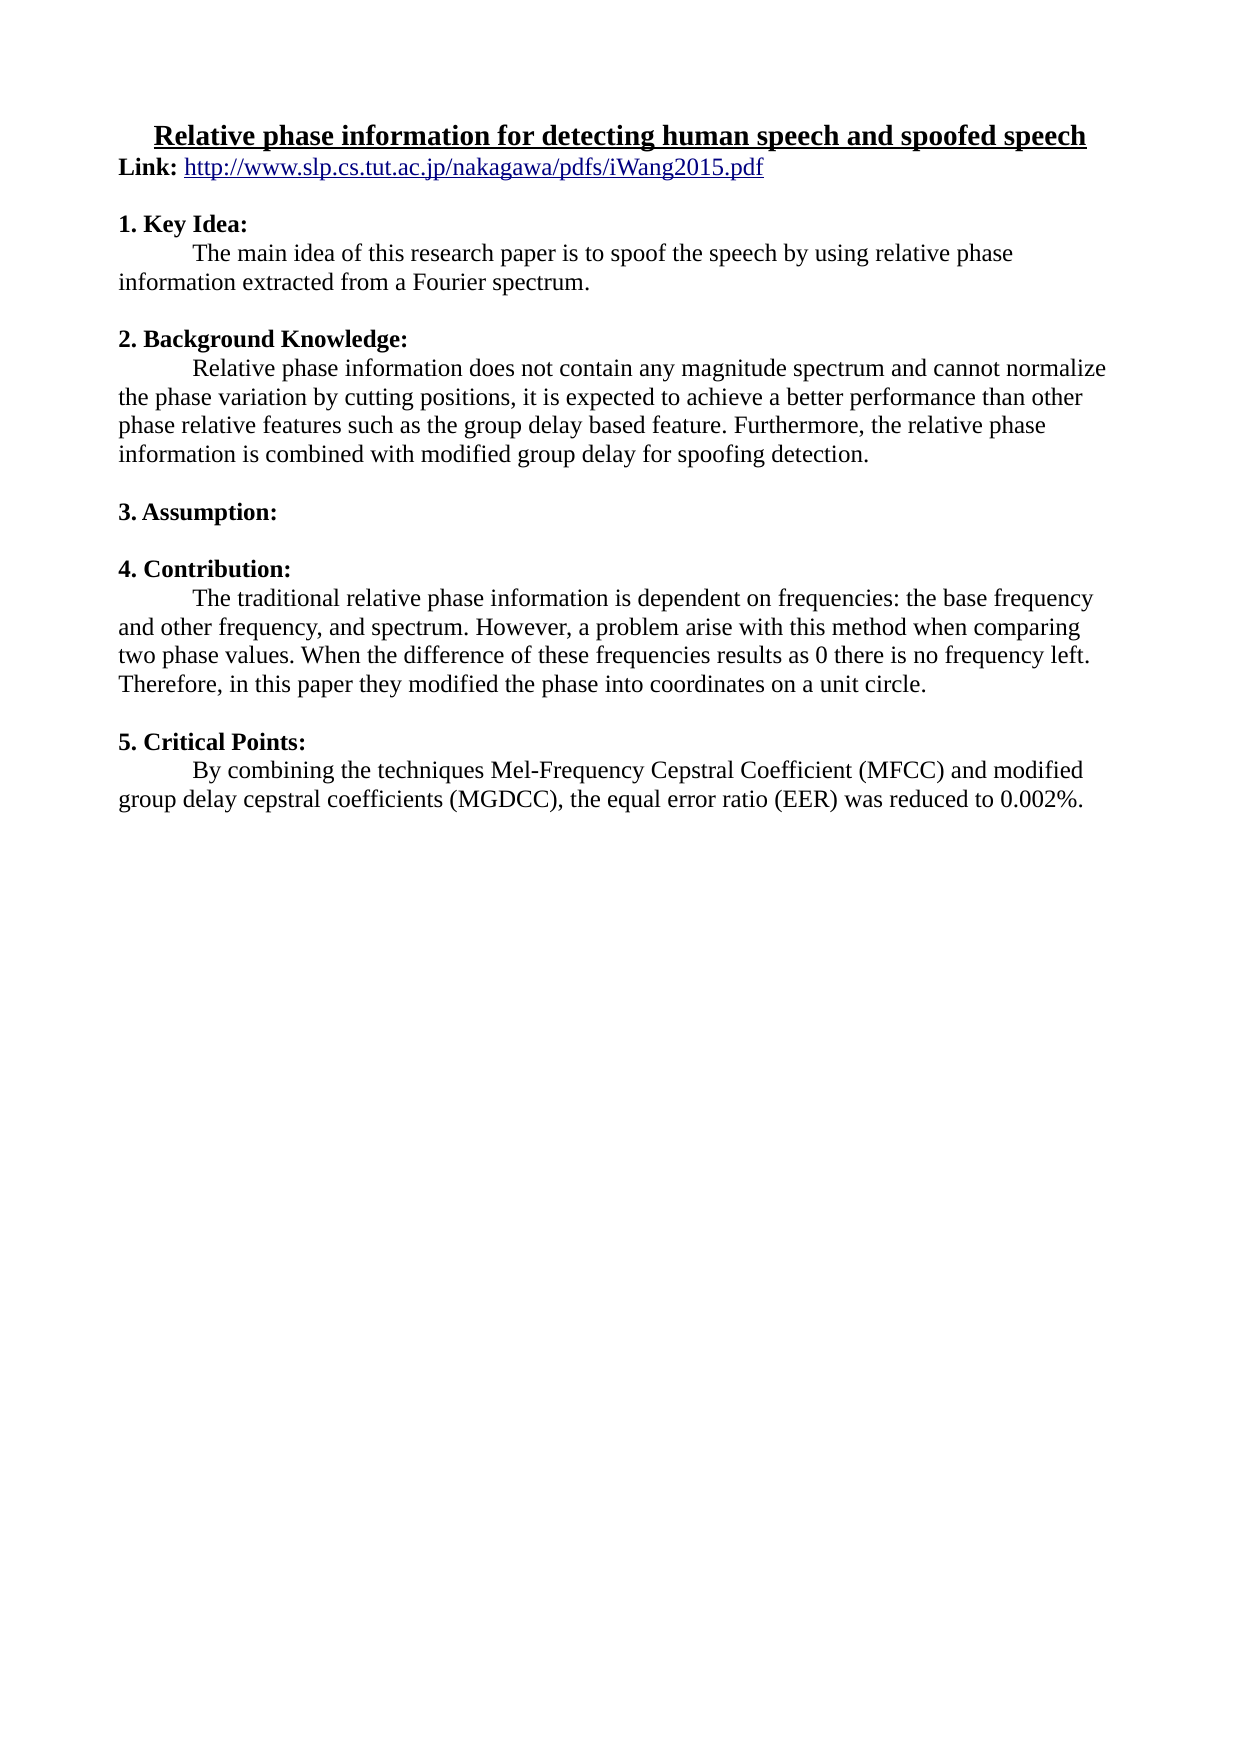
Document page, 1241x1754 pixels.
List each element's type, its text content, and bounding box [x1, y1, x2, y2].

text 5. Critical Points: [118, 727, 1122, 755]
text The main idea of this research paper is to spoof the speech by using relative phase information extracted from a Fourier spectrum. [118, 238, 1122, 295]
text 4. Contribution: [118, 554, 1122, 583]
text The traditional relative phase information is dependent on frequencies: the base frequency and other frequency, and spectrum. However, a problem arise with this method when comparing two phase values. When the difference of these frequencies results as 0 there is no frequency left. Therefore, in this paper they modified the phase into coordinates on a unit circle. [118, 583, 1122, 698]
text 1. Key Idea: [118, 209, 1122, 238]
text By combining the techniques Mel-Frequency Cepstral Coefficient (MFCC) and modified group delay cepstral coefficients (MGDCC), the equal error ratio (EER) was reduced to 0.002%. [118, 755, 1122, 813]
text Link: http://www.slp.cs.tut.ac.jp/nakagawa/pdfs/iWang2015.pdf [118, 152, 1122, 180]
text 3. Assumption: [118, 497, 1122, 525]
text Relative phase information does not contain any magnitude spectrum and cannot normalize the phase variation by cutting positions, it is expected to achieve a better performance than other phase relative features such as the group delay based feature. Furthermore, the relative phase information is combined with modified group delay for spoofing detection. [118, 353, 1122, 468]
text 2. Background Knowledge: [118, 324, 1122, 353]
text Relative phase information for detecting human speech and spoofed speech [118, 118, 1122, 152]
